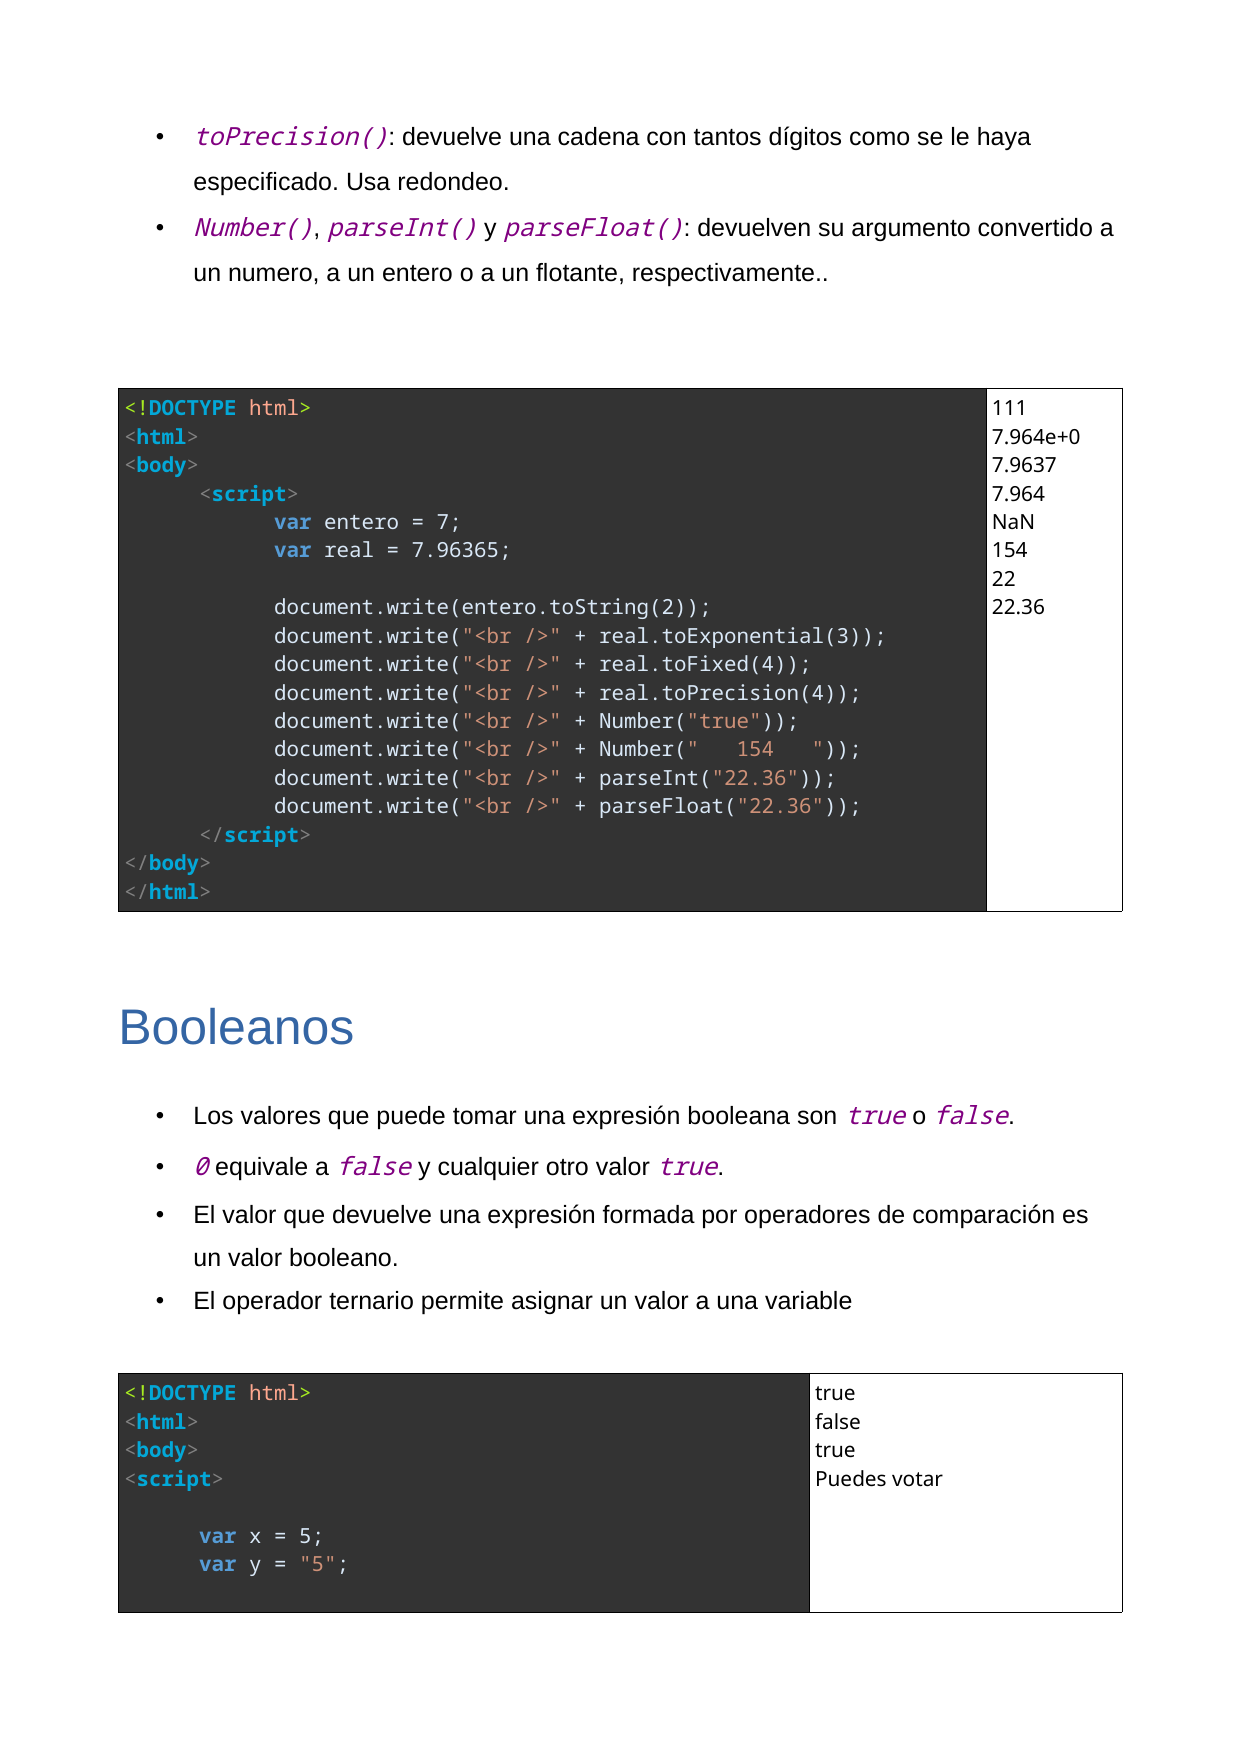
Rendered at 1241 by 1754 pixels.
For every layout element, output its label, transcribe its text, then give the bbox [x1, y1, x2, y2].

list El valor que devuelve una expresión formada por operadores de comparación es un valor booleano. [156, 1200, 1122, 1272]
table_header <!DOCTYPE html> <html> <body> <script> var entero = 7; var real = 7.96365; document.write(entero.toString(2)); document.write("<br />" + real.toExponential(3)); document.write("<br />" + real.toFixed(4)); document.write("<br />" + real.toPrecision(4)); document.write("<br />" + Number("true")); document.write("<br />" + Number(" 154 ")); document.write("<br />" + parseInt("22.36")); document.write("<br />" + parseFloat("22.36")); </script> </body> </html> [119, 389, 986, 911]
table_header <!DOCTYPE html> <html> <body> <script> var x = 5; var y = "5"; [119, 1374, 809, 1612]
list Number(), parseInt() y parseFloat(): devuelven su argumento convertido a un numero, a un entero o a un flotante, respectivamente.. [156, 210, 1122, 287]
table_header 111 7.964e+0 7.9637 7.964 NaN 154 22 22.36 [987, 389, 1122, 911]
text Booleanos [118, 997, 1122, 1055]
list El operador ternario permite asignar un valor a una variable [156, 1286, 1122, 1315]
list toPrecision(): devuelve una cadena con tantos dígitos como se le haya especificado. Usa redondeo. [156, 118, 1122, 195]
list Los valores que puede tomar una expresión booleana son true o false. [156, 1098, 1122, 1132]
table_header true false true Puedes votar [810, 1374, 1122, 1612]
list 0 equivale a false y cualquier otro valor true. [156, 1149, 1122, 1183]
